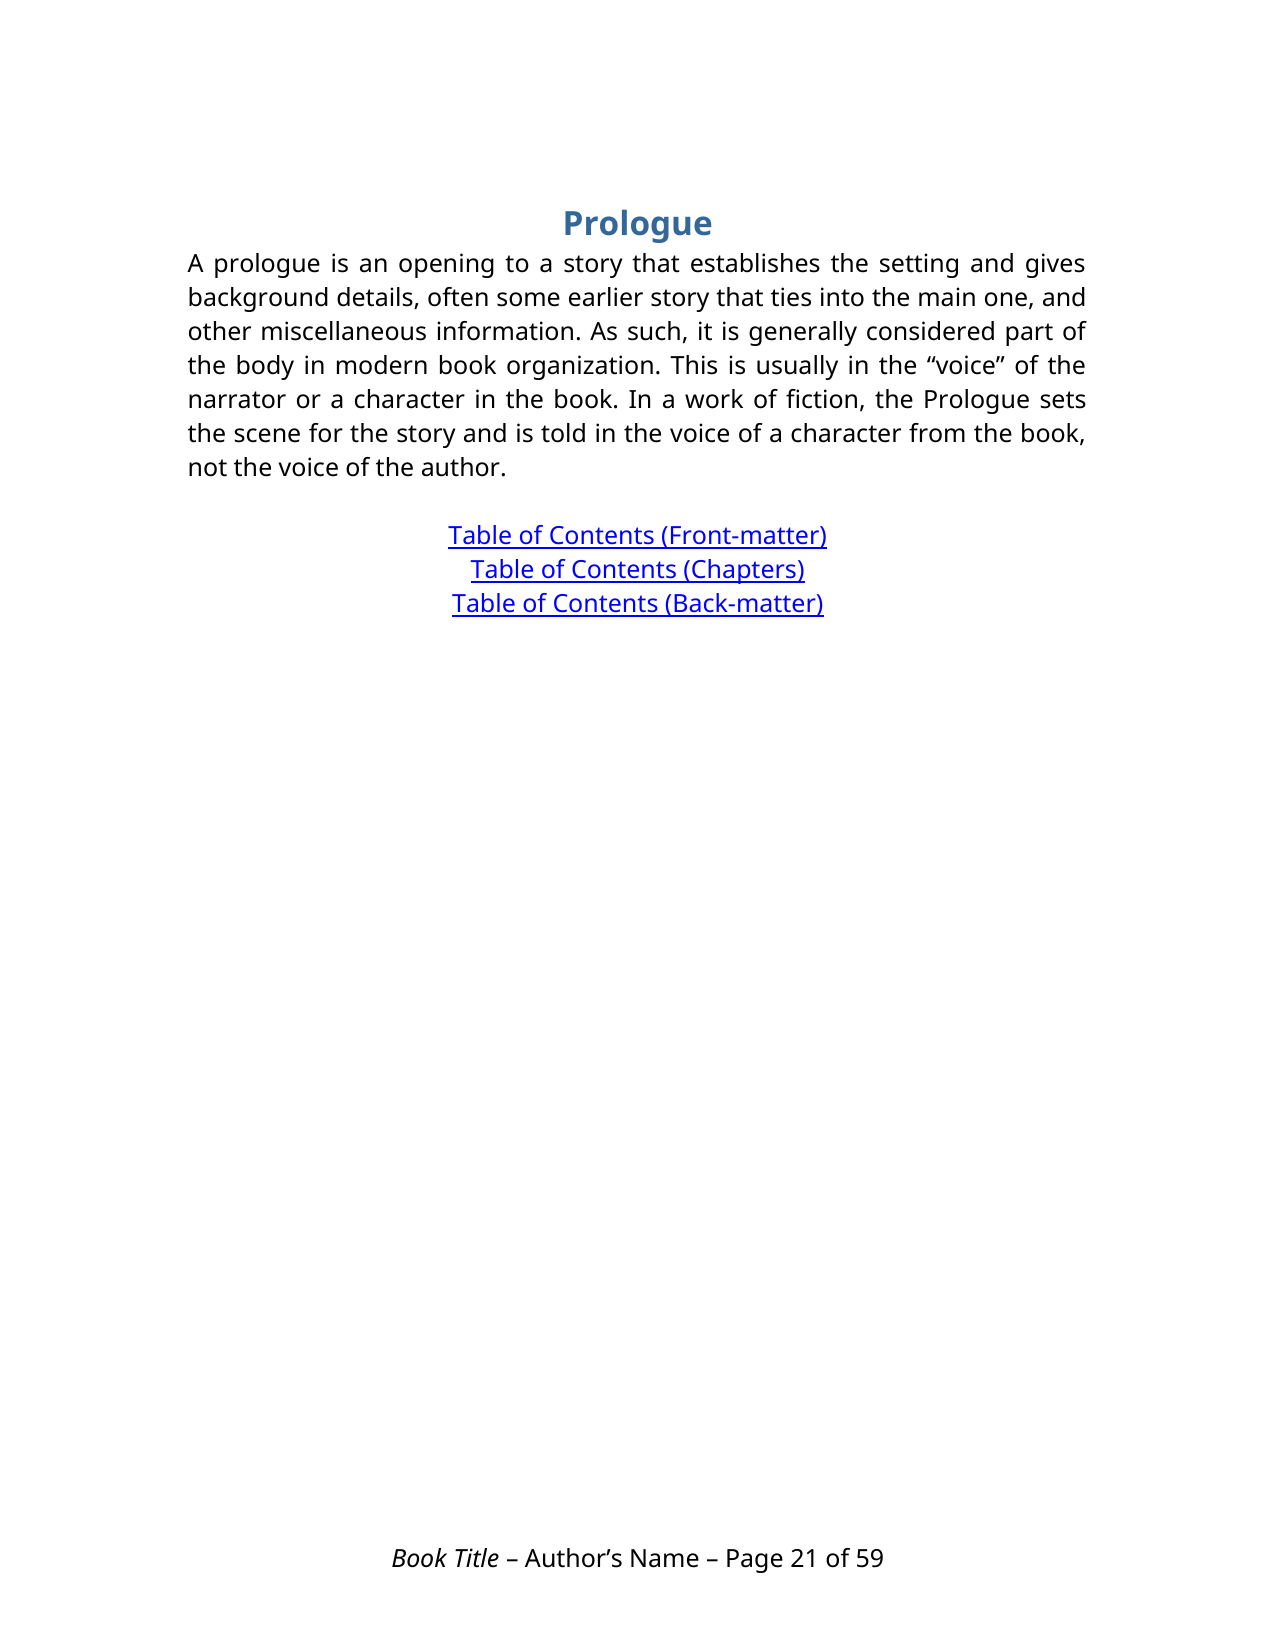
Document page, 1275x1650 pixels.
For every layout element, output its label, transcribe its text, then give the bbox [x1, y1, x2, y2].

text Table of Contents (Back-matter) [187, 586, 1087, 620]
text Table of Contents (Front-matter) [187, 518, 1087, 552]
text Table of Contents (Chapters) [187, 552, 1087, 586]
subtitle Prologue [187, 200, 1087, 245]
text A prologue is an opening to a story that establishes the setting and gives background details, often some earlier story that ties into the main one, and other miscellaneous information. As such, it is generally considered part of the body in modern book organization. This is usually in the “voice” of the narrator or a character in the book. In a work of fiction, the Prologue sets the scene for the story and is told in the voice of a character from the book, not the voice of the author. [187, 245, 1087, 484]
